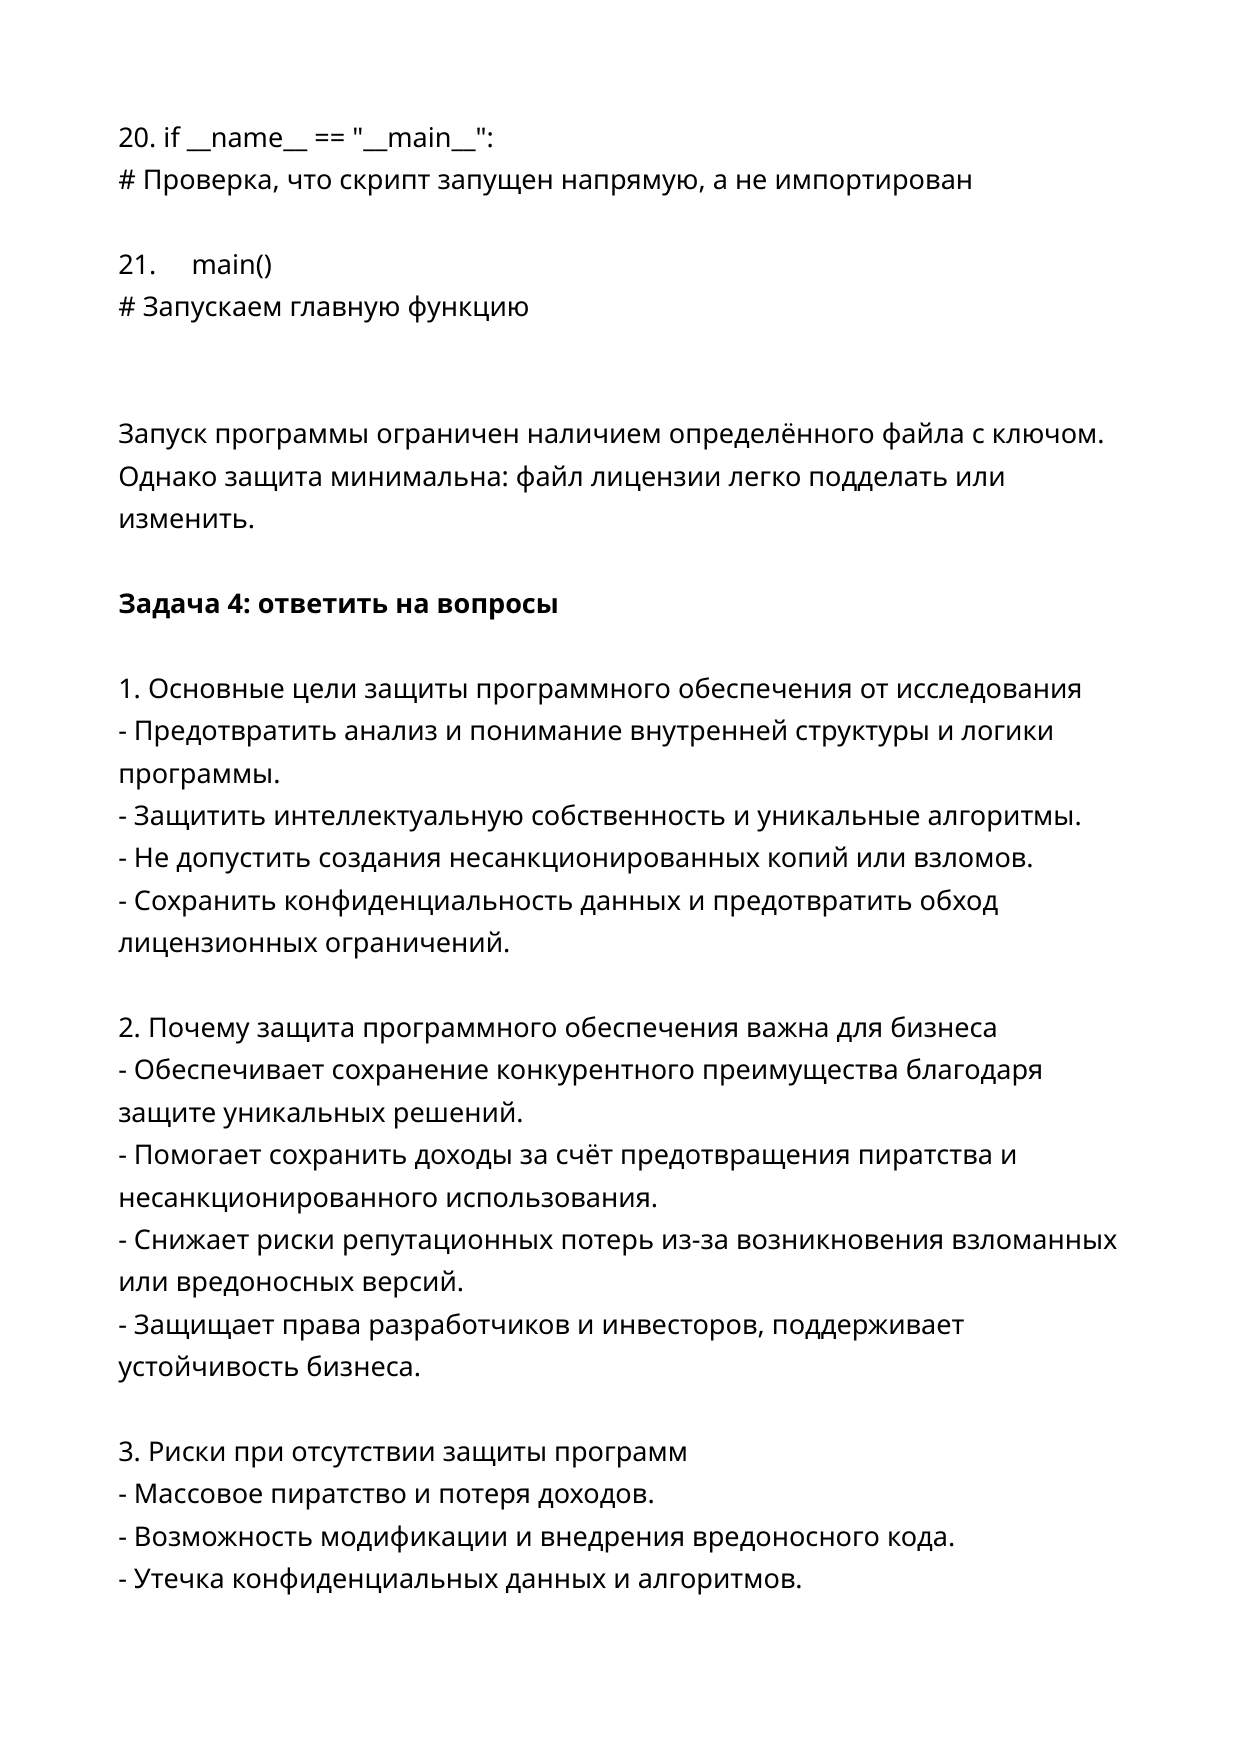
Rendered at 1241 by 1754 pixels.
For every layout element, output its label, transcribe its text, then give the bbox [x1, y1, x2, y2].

text - Не допустить создания несанкционированных копий или взломов. [118, 839, 1122, 876]
text - Сохранить конфиденциальность данных и предотвратить обход лицензионных ограничений. [118, 881, 1122, 961]
text Запуск программы ограничен наличием определённого файла с ключом. Однако защита минимальна: файл лицензии легко подделать или изменить. [118, 415, 1122, 537]
text Задача 4: ответить на вопросы [118, 584, 1122, 621]
text 1. Основные цели защиты программного обеспечения от исследования [118, 669, 1122, 706]
text - Снижает риски репутационных потерь из-за возникновения взломанных или вредоносных версий. [118, 1220, 1122, 1300]
text - Защитить интеллектуальную собственность и уникальные алгоритмы. [118, 796, 1122, 833]
text 3. Риски при отсутствии защиты программ [118, 1432, 1122, 1469]
text - Защищает права разработчиков и инвесторов, поддерживает устойчивость бизнеса. [118, 1305, 1122, 1384]
text - Обеспечивает сохранение конкурентного преимущества благодаря защите уникальных решений. [118, 1051, 1122, 1130]
text 21. main() [118, 245, 1122, 282]
text - Помогает сохранить доходы за счёт предотвращения пиратства и несанкционированного использования. [118, 1136, 1122, 1215]
text - Возможность модификации и внедрения вредоносного кода. [118, 1517, 1122, 1554]
text - Предотвратить анализ и понимание внутренней структуры и логики программы. [118, 712, 1122, 791]
text 20. if __name__ == "__main__": [118, 118, 1122, 155]
text 2. Почему защита программного обеспечения важна для бизнеса [118, 1008, 1122, 1045]
text # Проверка, что скрипт запущен напрямую, а не импортирован [118, 161, 1122, 197]
text - Утечка конфиденциальных данных и алгоритмов. [118, 1559, 1122, 1596]
text # Запускаем главную функцию [118, 288, 1122, 324]
text - Массовое пиратство и потеря доходов. [118, 1475, 1122, 1512]
